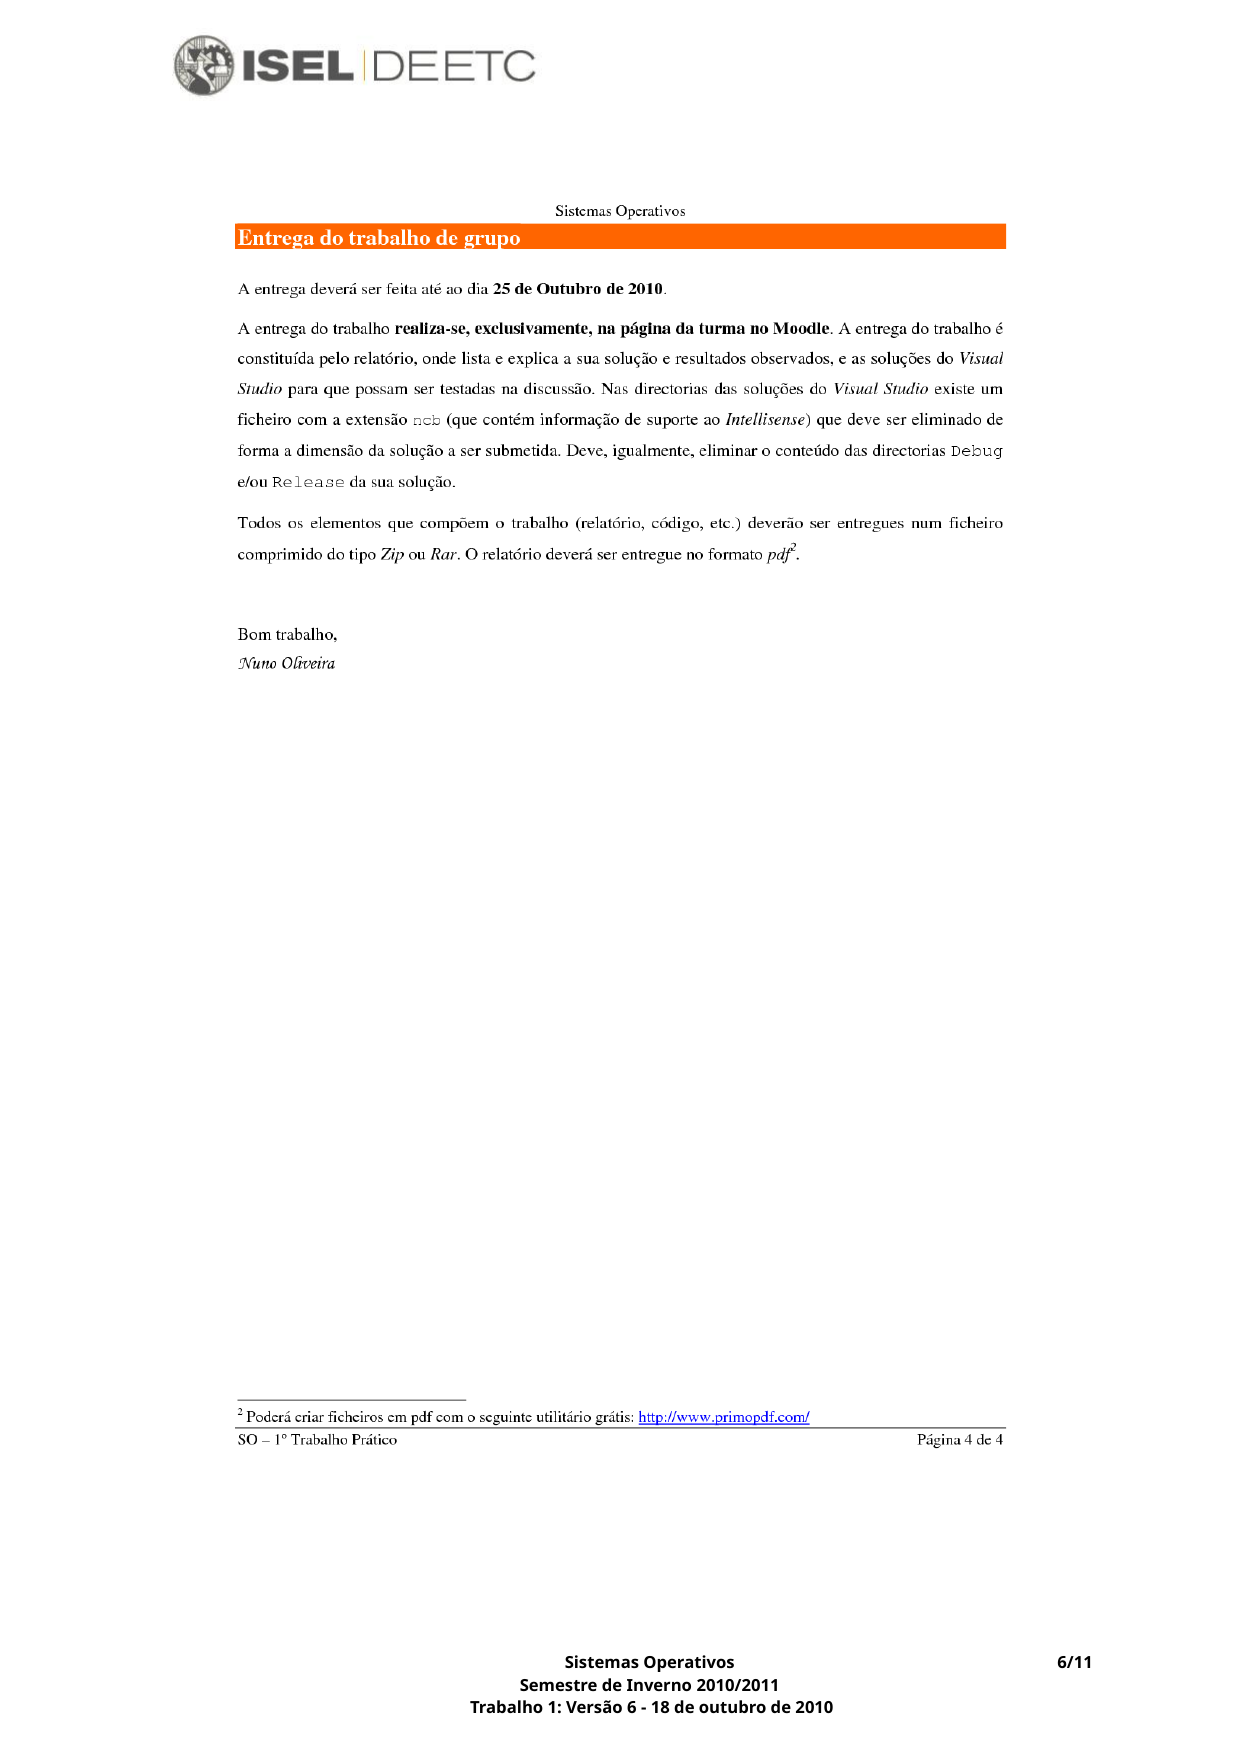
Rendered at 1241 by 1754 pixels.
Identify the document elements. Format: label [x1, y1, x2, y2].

picture [147, 156, 1093, 1493]
picture [164, 20, 566, 121]
